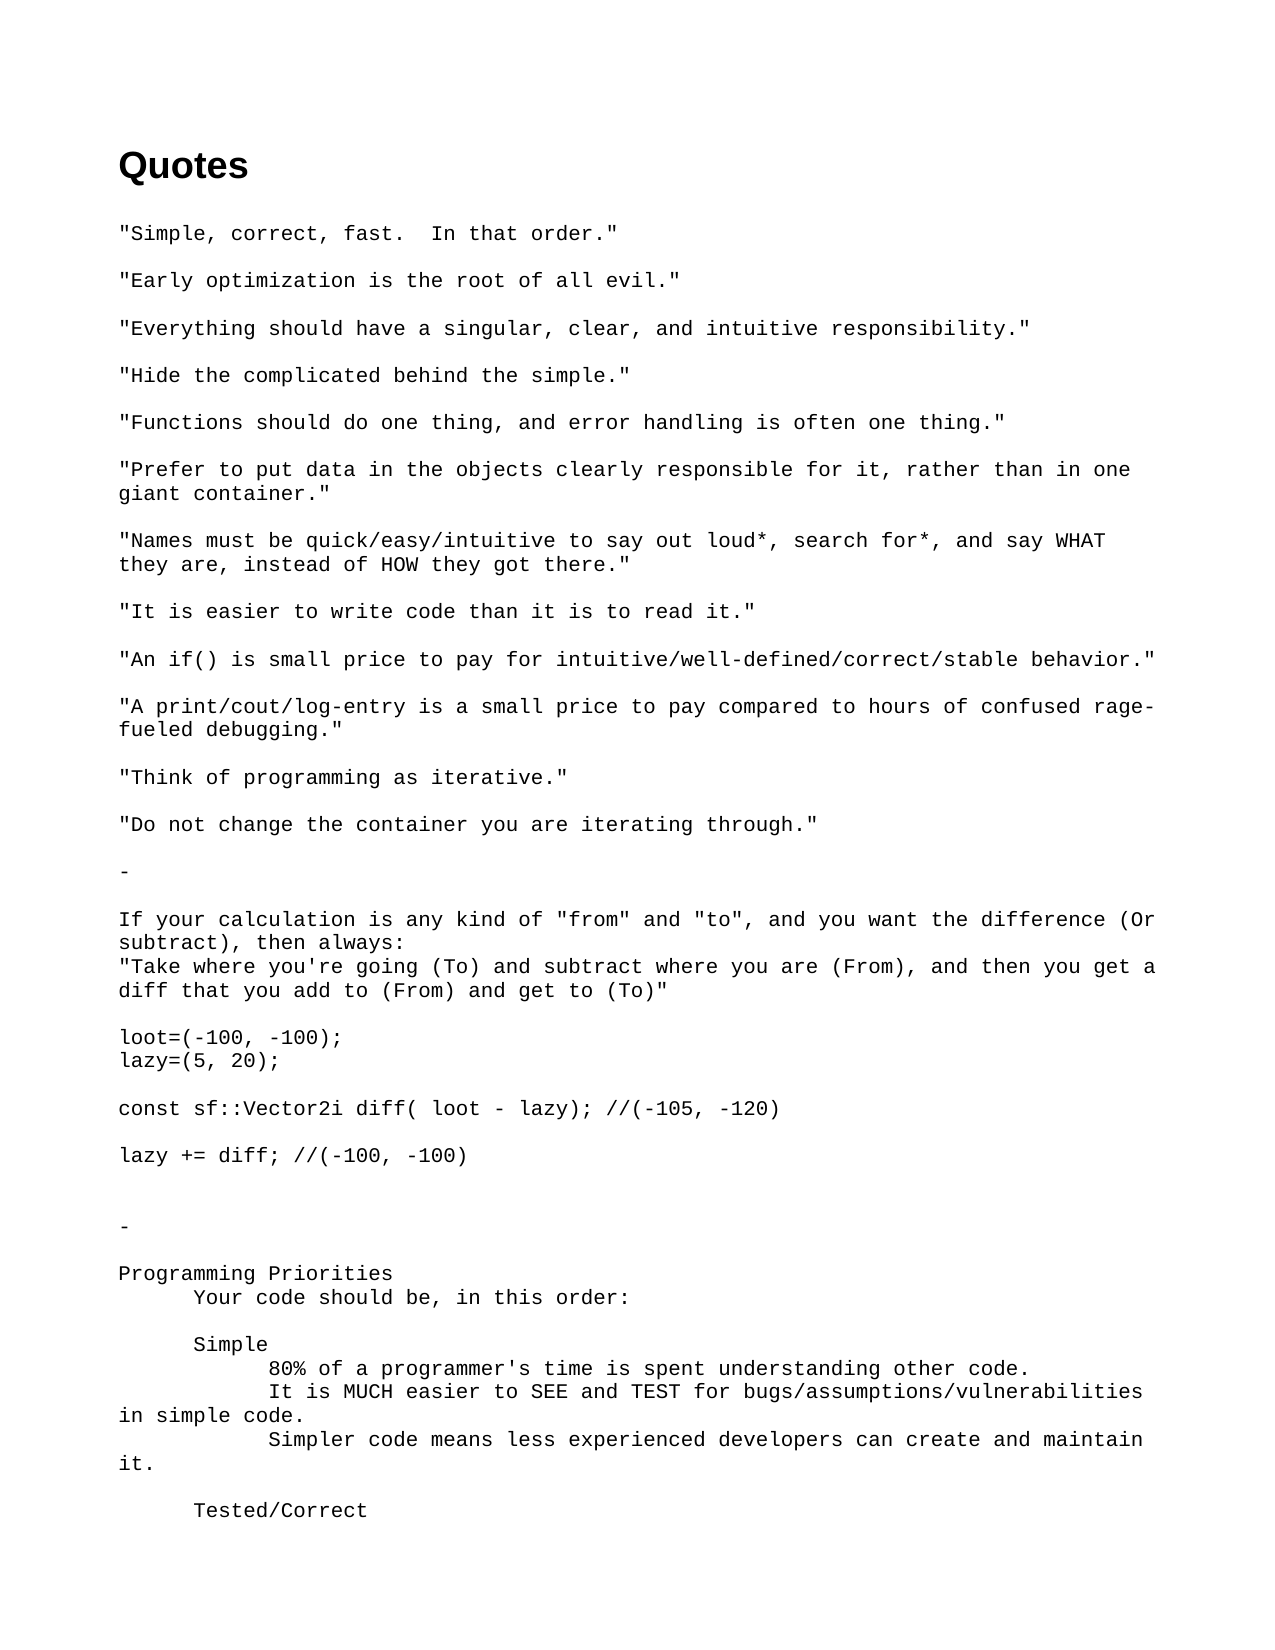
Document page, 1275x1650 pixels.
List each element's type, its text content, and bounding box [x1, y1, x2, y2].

text 80% of a programmer's time is spent understanding other code. [118, 1358, 1157, 1382]
text "Simple, correct, fast. In that order." [118, 223, 1157, 247]
text "Functions should do one thing, and error handling is often one thing." [118, 412, 1157, 436]
text "Think of programming as iterative." [118, 767, 1157, 790]
text "A print/cout/log-entry is a small price to pay compared to hours of confused rage-fueled debugging." [118, 696, 1157, 743]
text Your code should be, in this order: [118, 1287, 1157, 1311]
text loot=(-100, -100); [118, 1027, 1157, 1051]
text Tested/Correct [118, 1500, 1157, 1523]
text "Take where you're going (To) and subtract where you are (From), and then you get a diff that you add to (From) and get to (To)" [118, 956, 1157, 1003]
text "Early optimization is the root of all evil." [118, 270, 1157, 294]
text It is MUCH easier to SEE and TEST for bugs/assumptions/vulnerabilities in simple code. [118, 1382, 1157, 1429]
text - [118, 1216, 1157, 1240]
subtitle Quotes [118, 143, 1157, 187]
text Simpler code means less experienced developers can create and maintain it. [118, 1429, 1157, 1476]
text "An if() is small price to pay for intuitive/well-defined/correct/stable behavior." [118, 648, 1157, 672]
text - [118, 861, 1157, 885]
text lazy += diff; //(-100, -100) [118, 1145, 1157, 1169]
text "Hide the complicated behind the simple." [118, 365, 1157, 388]
text "Do not change the container you are iterating through." [118, 814, 1157, 838]
text "Everything should have a singular, clear, and intuitive responsibility." [118, 317, 1157, 341]
text const sf::Vector2i diff( loot - lazy); //(-105, -120) [118, 1098, 1157, 1121]
text "It is easier to write code than it is to read it." [118, 601, 1157, 625]
text Programming Priorities [118, 1263, 1157, 1287]
text Simple [118, 1334, 1157, 1358]
text lazy=(5, 20); [118, 1051, 1157, 1074]
text If your calculation is any kind of "from" and "to", and you want the difference (Or subtract), then always: [118, 909, 1157, 956]
text "Prefer to put data in the objects clearly responsible for it, rather than in one giant container." [118, 459, 1157, 507]
text "Names must be quick/easy/intuitive to say out loud*, search for*, and say WHAT they are, instead of HOW they got there." [118, 530, 1157, 578]
